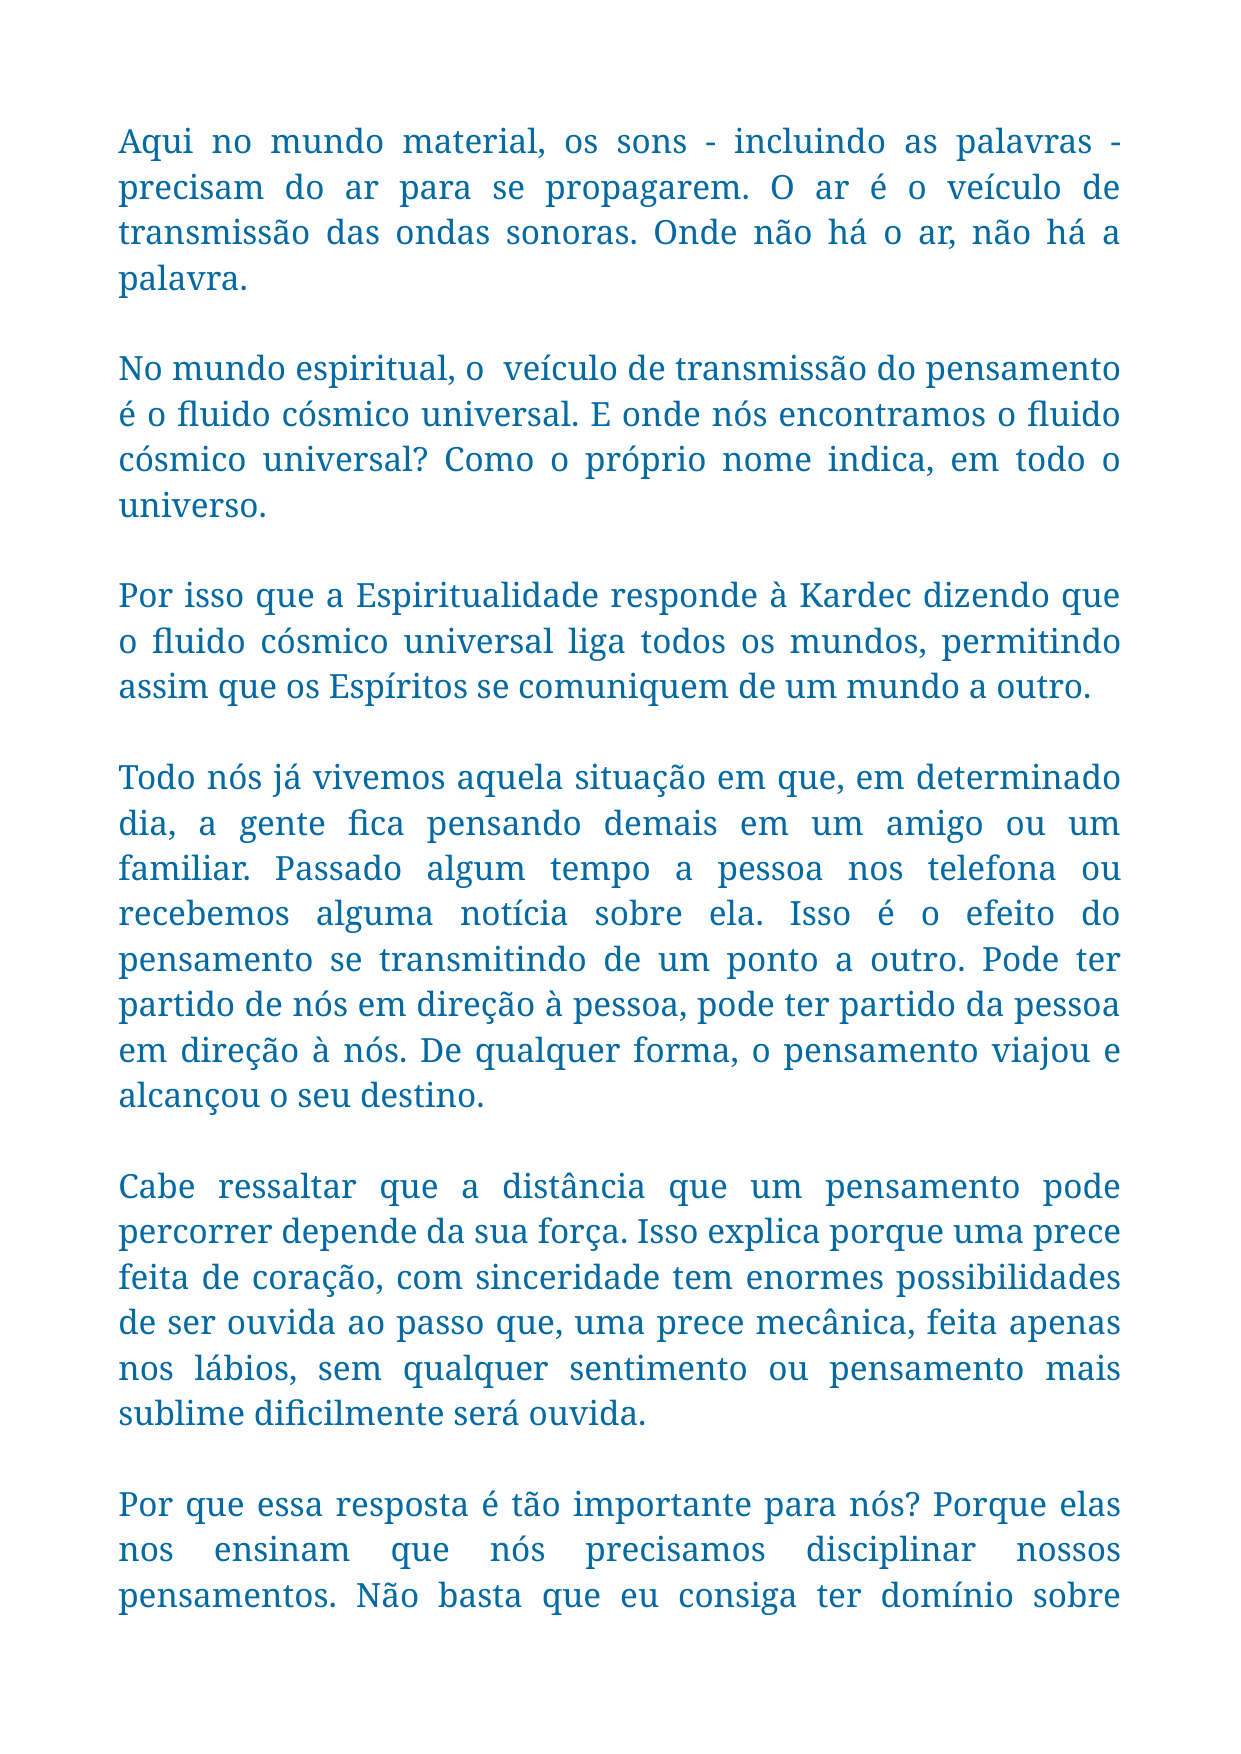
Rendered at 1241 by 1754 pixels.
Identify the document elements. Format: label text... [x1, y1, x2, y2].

text Cabe ressaltar que a distância que um pensamento pode percorrer depende da sua força. Isso explica porque uma prece feita de coração, com sinceridade tem enormes possibilidades de ser ouvida ao passo que, uma prece mecânica, feita apenas nos lábios, sem qualquer sentimento ou pensamento mais sublime dificilmente será ouvida. [118, 1163, 1122, 1435]
text Por isso que a Espiritualidade responde à Kardec dizendo que o fluido cósmico universal liga todos os mundos, permitindo assim que os Espíritos se comuniquem de um mundo a outro. [118, 572, 1122, 708]
text Por que essa resposta é tão importante para nós? Porque elas nos ensinam que nós precisamos disciplinar nossos pensamentos. Não basta que eu consiga ter domínio sobre [118, 1481, 1122, 1617]
text No mundo espiritual, o veículo de transmissão do pensamento é o fluido cósmico universal. E onde nós encontramos o fluido cósmico universal? Como o próprio nome indica, em todo o universo. [118, 345, 1122, 527]
text Todo nós já vivemos aquela situação em que, em determinado dia, a gente fica pensando demais em um amigo ou um familiar. Passado algum tempo a pessoa nos telefona ou recebemos alguma notícia sobre ela. Isso é o efeito do pensamento se transmitindo de um ponto a outro. Pode ter partido de nós em direção à pessoa, pode ter partido da pessoa em direção à nós. De qualquer forma, o pensamento viajou e alcançou o seu destino. [118, 754, 1122, 1117]
text Aqui no mundo material, os sons - incluindo as palavras - precisam do ar para se propagarem. O ar é o veículo de transmissão das ondas sonoras. Onde não há o ar, não há a palavra. [118, 118, 1122, 300]
